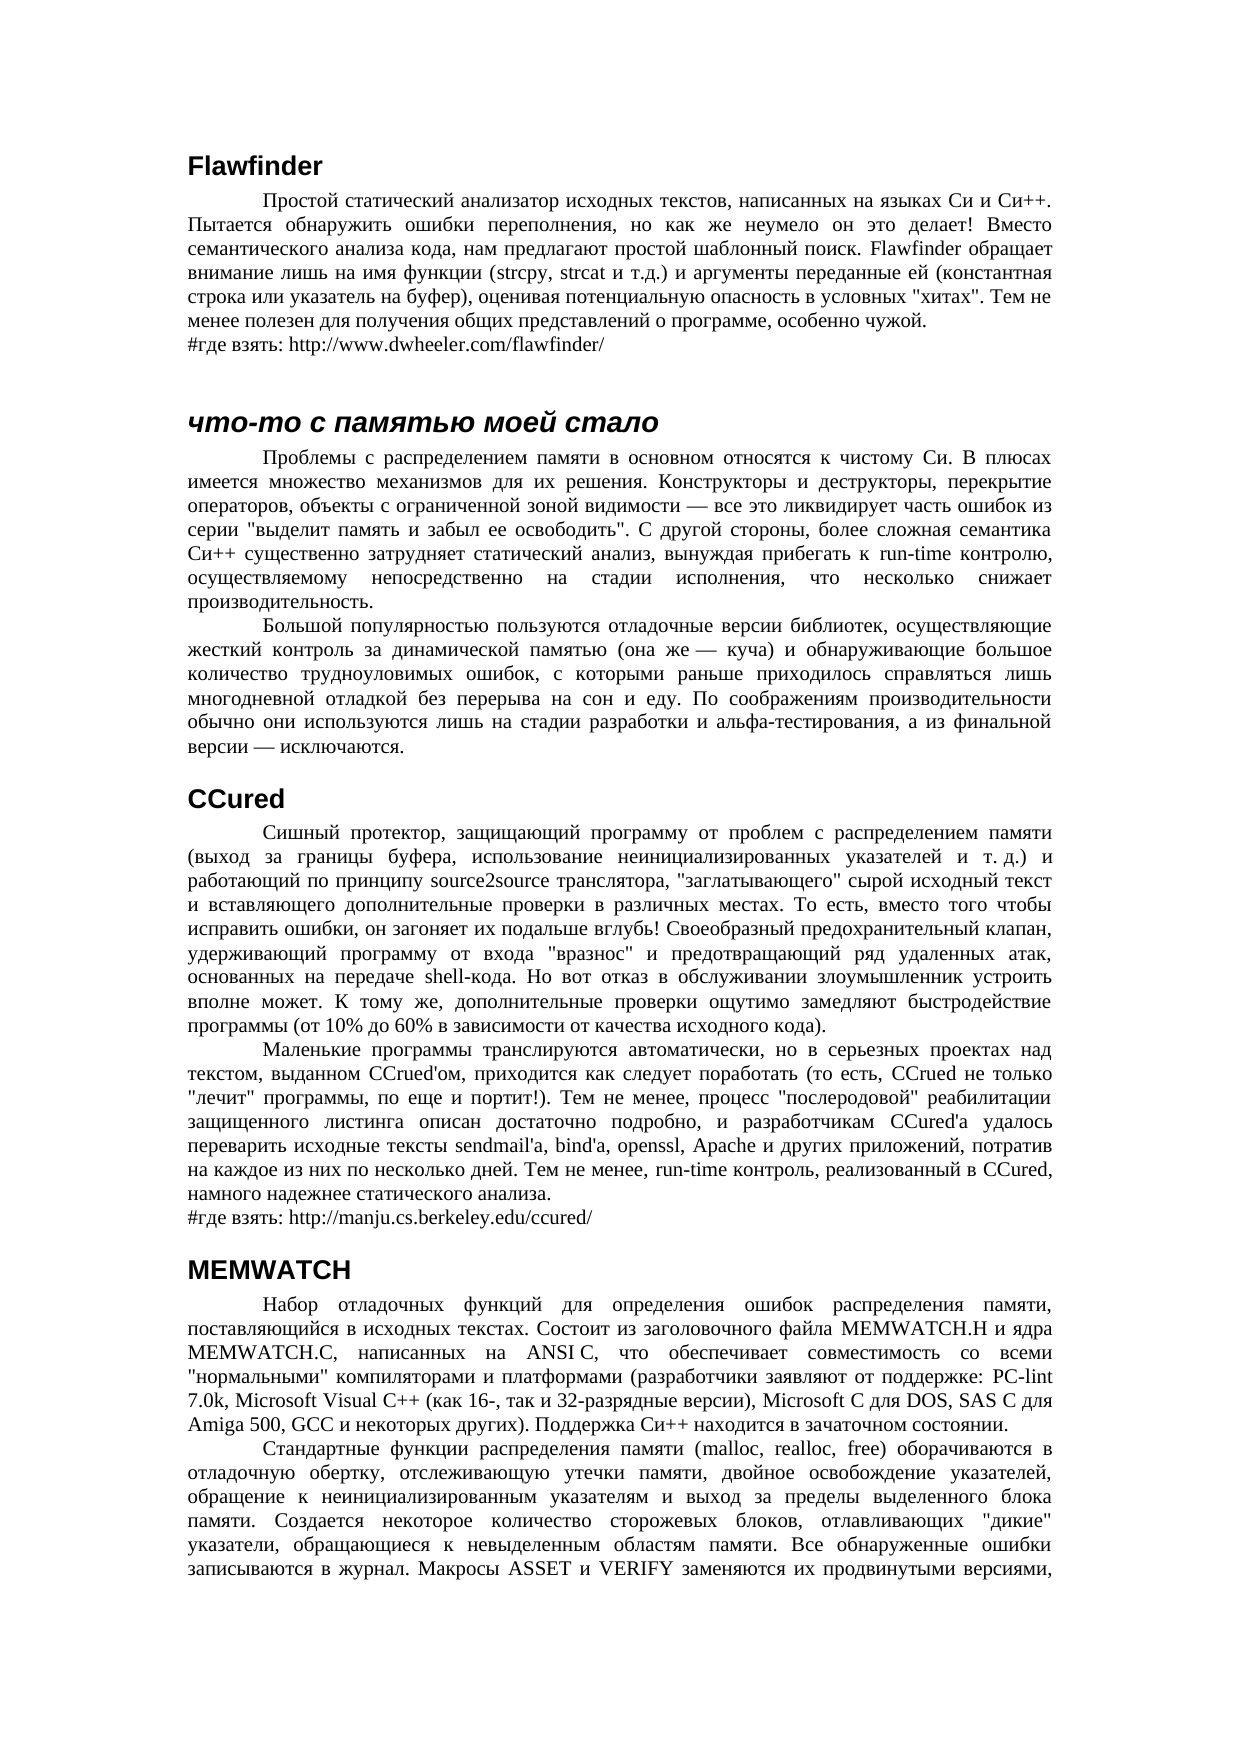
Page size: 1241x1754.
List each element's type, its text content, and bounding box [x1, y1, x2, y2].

text Набор отладочных функций для определения ошибок распределения памяти, поставляющийся в исходных текстах. Состоит из заголовочного файла MEMWATCH.H и ядра MEMWATCH.С, написанных на ANSI C, что обеспечивает совместимость со всеми "нормальными" компиляторами и платформами (разработчики заявляют от поддержке: PC-lint 7.0k, Microsoft Visual C++ (как 16-, так и 32-разрядные версии), Microsoft C для DOS, SAS C для Amiga 500, GCC и некоторых других). Поддержка Си++ находится в зачаточном состоянии. [187, 1292, 1053, 1436]
text #где взять: http://manju.cs.berkeley.edu/ccured/ [187, 1205, 1053, 1229]
subtitle что-то с памятью моей стало [187, 405, 1053, 438]
text Маленькие программы транслируются автоматически, но в серьезных проектах над текстом, выданном CCrued'ом, приходится как следует поработать (то есть, CCrued не только "лечит" программы, по еще и портит!). Тем не менее, процесс "послеродовой" реабилитации защищенного листинга описан достаточно подробно, и разработчикам CCured'а удалось переварить исходные тексты sendmail'a, bind'a, openssl, Apache и других приложений, потратив на каждое из них по несколько дней. Тем не менее, run-time контроль, реализованный в CCured, намного надежнее статического анализа. [187, 1037, 1053, 1205]
text Стандартные функции распределения памяти (malloc, realloc, free) оборачиваются в отладочную обертку, отслеживающую утечки памяти, двойное освобождение указателей, обращение к неинициализированным указателям и выход за пределы выделенного блока памяти. Создается некоторое количество сторожевых блоков, отлавливающих "дикие" указатели, обращающиеся к невыделенным областям памяти. Все обнаруженные ошибки записываются в журнал. Макросы ASSET и VERIFY заменяются их продвинутыми версиями, [187, 1436, 1053, 1580]
text Простой статический анализатор исходных текстов, написанных на языках Си и Си++. Пытается обнаружить ошибки переполнения, но как же неумело он это делает! Вместо семантического анализа кода, нам предлагают простой шаблонный поиск. Flawfinder обращает внимание лишь на имя функции (strcpy, strcat и т.д.) и аргументы переданные ей (константная строка или указатель на буфер), оценивая потенциальную опасность в условных "хитах". Тем не менее полезен для получения общих представлений о программе, особенно чужой. [187, 187, 1053, 332]
subtitle Flawfinder [187, 150, 1053, 181]
subtitle CCured [187, 783, 1053, 814]
text Большой популярностью пользуются отладочные версии библиотек, осуществляющие жесткий контроль за динамической памятью (она же — куча) и обнаруживающие большое количество трудноуловимых ошибок, с которыми раньше приходилось справляться лишь многодневной отладкой без перерыва на сон и еду. По соображениям производительности обычно они используются лишь на стадии разработки и альфа-тестирования, а из финальной версии — исключаются. [187, 613, 1053, 758]
subtitle MEMWATCH [187, 1254, 1053, 1285]
text #где взять: http://www.dwheeler.com/flawfinder/ [187, 332, 1053, 356]
text Сишный протектор, защищающий программу от проблем с распределением памяти (выход за границы буфера, использование неинициализированных указателей и т. д.) и работающий по принципу source2source транслятора, "заглатывающего" сырой исходный текст и вставляющего дополнительные проверки в различных местах. То есть, вместо того чтобы исправить ошибки, он загоняет их подальше вглубь! Своеобразный предохранительный клапан, удерживающий программу от входа "вразнос" и предотвращающий ряд удаленных атак, основанных на передаче shell-кода. Но вот отказ в обслуживании злоумышленник устроить вполне может. К тому же, дополнительные проверки ощутимо замедляют быстродействие программы (от 10% до 60% в зависимости от качества исходного кода). [187, 820, 1053, 1037]
text Проблемы с распределением памяти в основном относятся к чистому Си. В плюсах имеется множество механизмов для их решения. Конструкторы и деструкторы, перекрытие операторов, объекты с ограниченной зоной видимости — все это ликвидирует часть ошибок из серии "выделит память и забыл ее освободить". С другой стороны, более сложная семантика Си++ существенно затрудняет статический анализ, вынуждая прибегать к run-time контролю, осуществляемому непосредственно на стадии исполнения, что несколько снижает производительность. [187, 445, 1053, 613]
